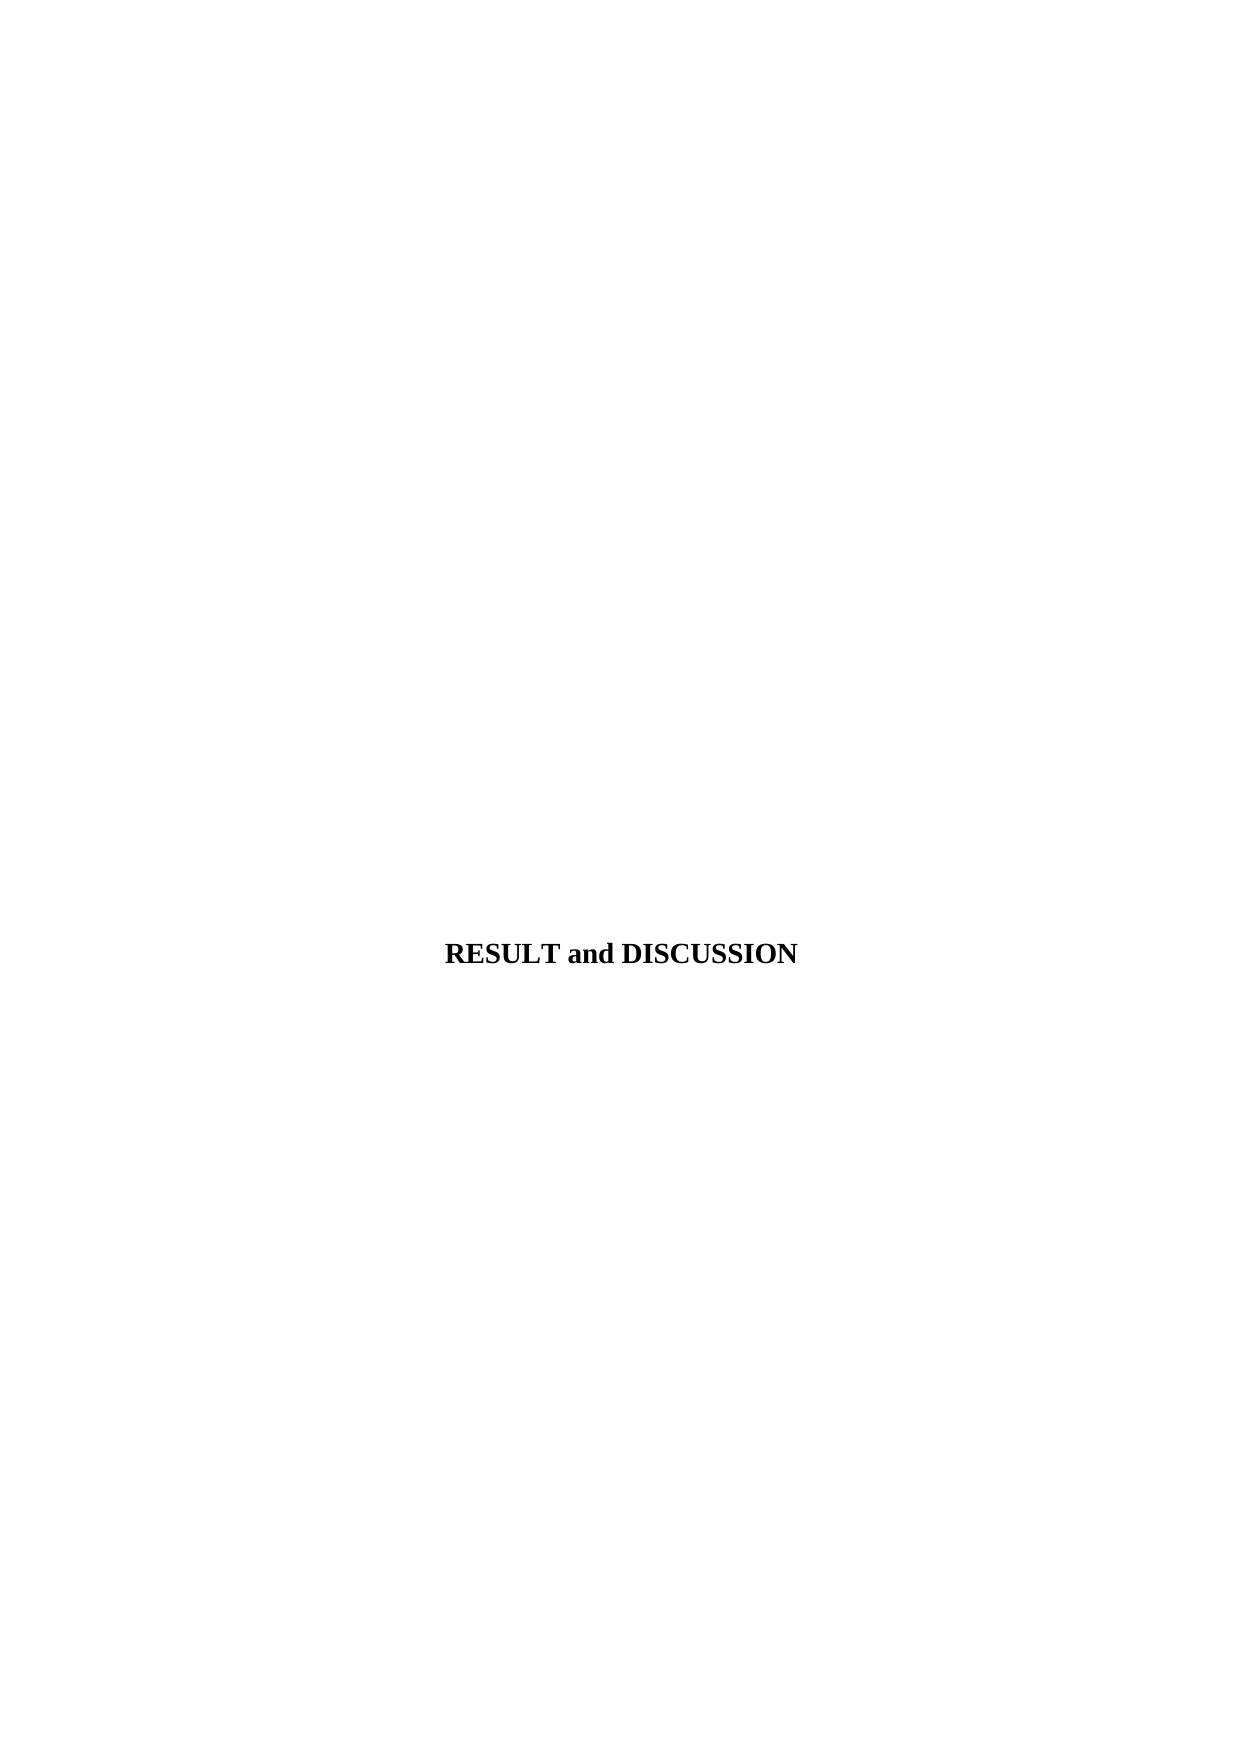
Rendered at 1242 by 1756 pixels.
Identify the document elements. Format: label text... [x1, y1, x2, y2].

subtitle RESULT and DISCUSSION [230, 937, 1012, 970]
